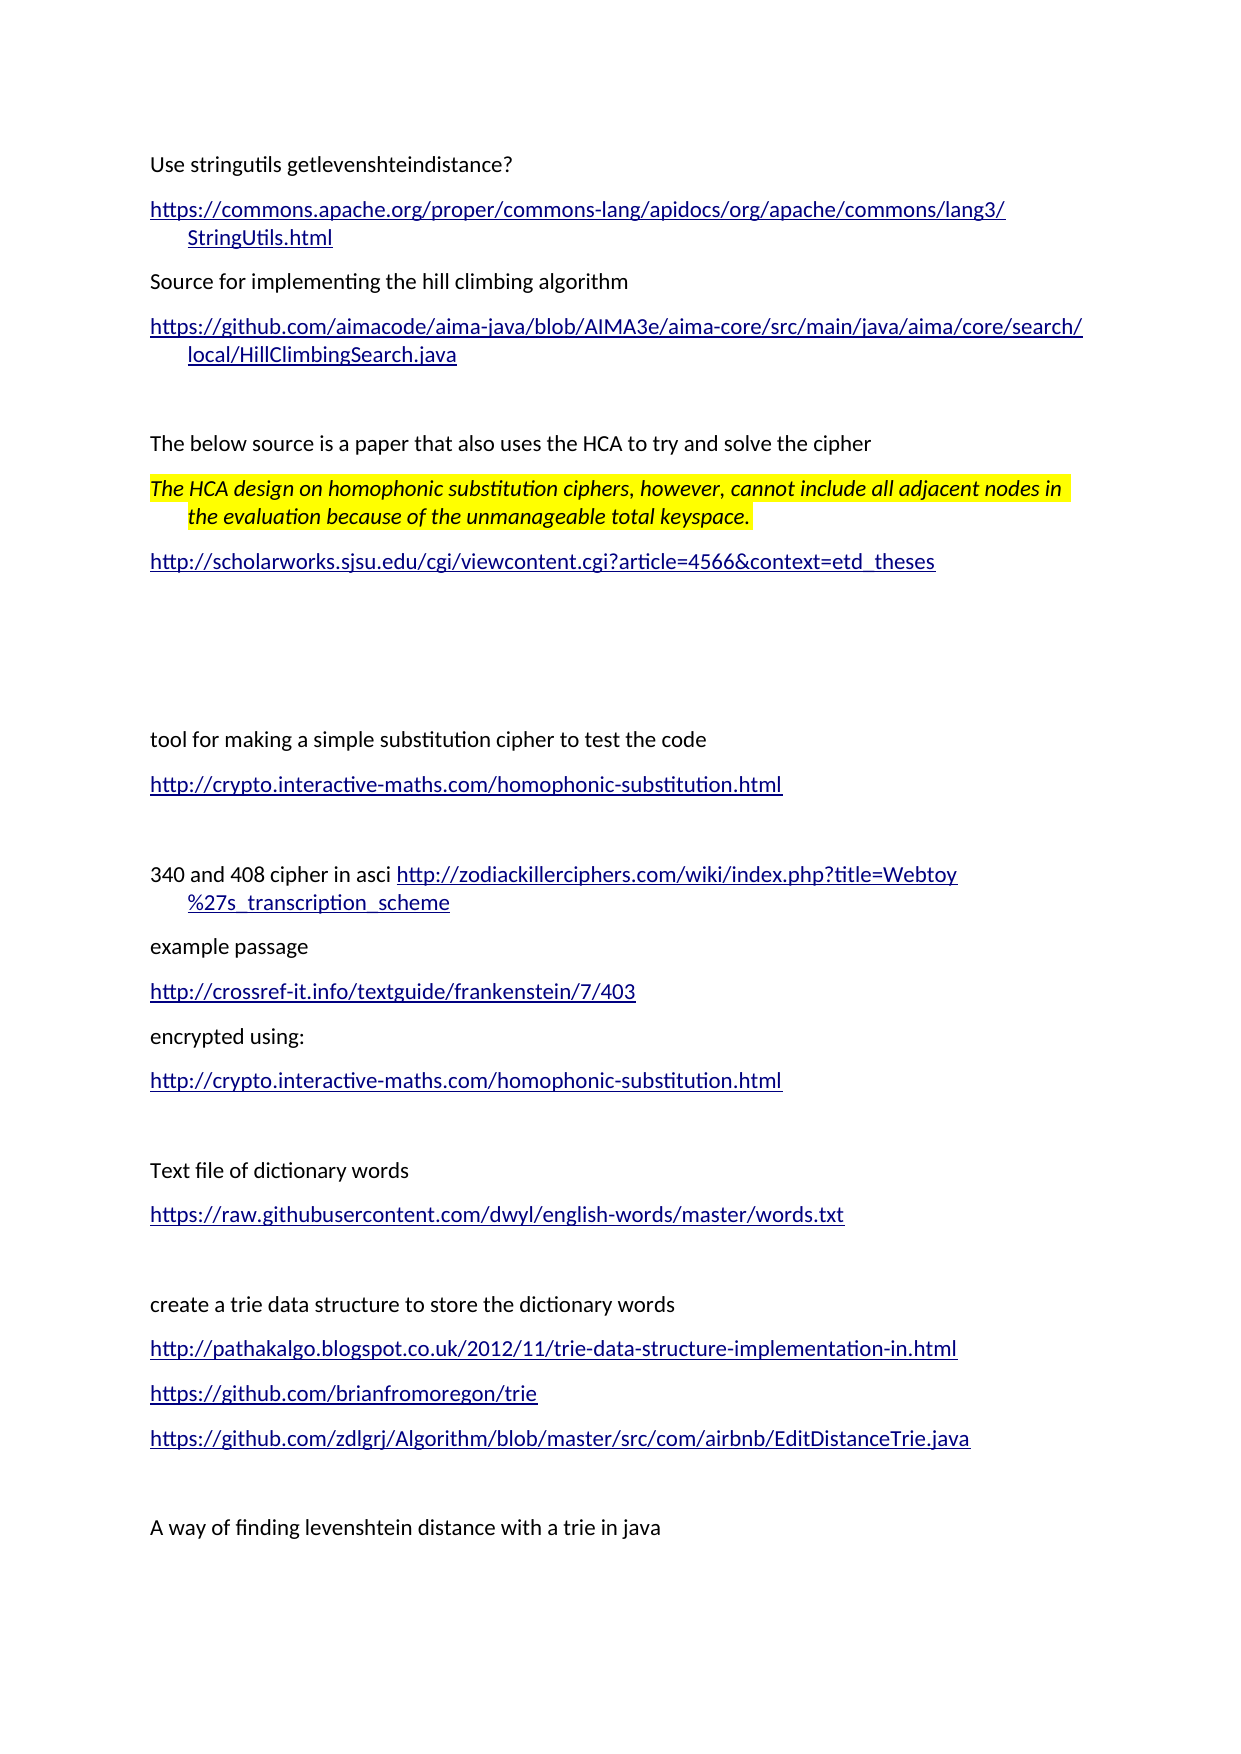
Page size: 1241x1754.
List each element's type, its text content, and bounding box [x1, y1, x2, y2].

list http://scholarworks.sjsu.edu/cgi/viewcontent.cgi?article=4566&context=etd_theses [150, 547, 1090, 575]
list Use stringutils getlevenshteindistance? [150, 150, 1090, 178]
list http://crossref-it.info/textguide/frankenstein/7/403 [150, 977, 1090, 1005]
list The below source is a paper that also uses the HCA to try and solve the cipher [150, 429, 1090, 457]
list Source for implementing the hill climbing algorithm [150, 267, 1090, 295]
list create a trie data structure to store the dictionary words [150, 1290, 1090, 1318]
list Text file of dictionary words [150, 1156, 1090, 1184]
list https://github.com/zdlgrj/Algorithm/blob/master/src/com/airbnb/EditDistanceTrie.java [150, 1424, 1090, 1452]
list example passage [150, 932, 1090, 960]
list http://crypto.interactive-maths.com/homophonic-substitution.html [150, 770, 1090, 798]
list The HCA design on homophonic substitution ciphers, however, cannot include all adjacent nodes in the evaluation because of the unmanageable total keyspace. [150, 474, 1090, 530]
list https://github.com/aimacode/aima-java/blob/AIMA3e/aima-core/src/main/java/aima/core/search/local/HillClimbingSearch.java [150, 312, 1090, 368]
list 340 and 408 cipher in asci http://zodiackillerciphers.com/wiki/index.php?title=Webtoy%27s_transcription_scheme [150, 860, 1090, 916]
list http://pathakalgo.blogspot.co.uk/2012/11/trie-data-structure-implementation-in.html [150, 1334, 1090, 1363]
list https://raw.githubusercontent.com/dwyl/english-words/master/words.txt [150, 1201, 1090, 1228]
list encrypted using: [150, 1022, 1090, 1050]
list tool for making a simple substitution cipher to test the code [150, 726, 1090, 754]
list https://commons.apache.org/proper/commons-lang/apidocs/org/apache/commons/lang3/StringUtils.html [150, 195, 1090, 251]
list http://crypto.interactive-maths.com/homophonic-substitution.html [150, 1066, 1090, 1094]
list https://github.com/brianfromoregon/trie [150, 1379, 1090, 1407]
list A way of finding levenshtein distance with a trie in java [150, 1513, 1090, 1541]
